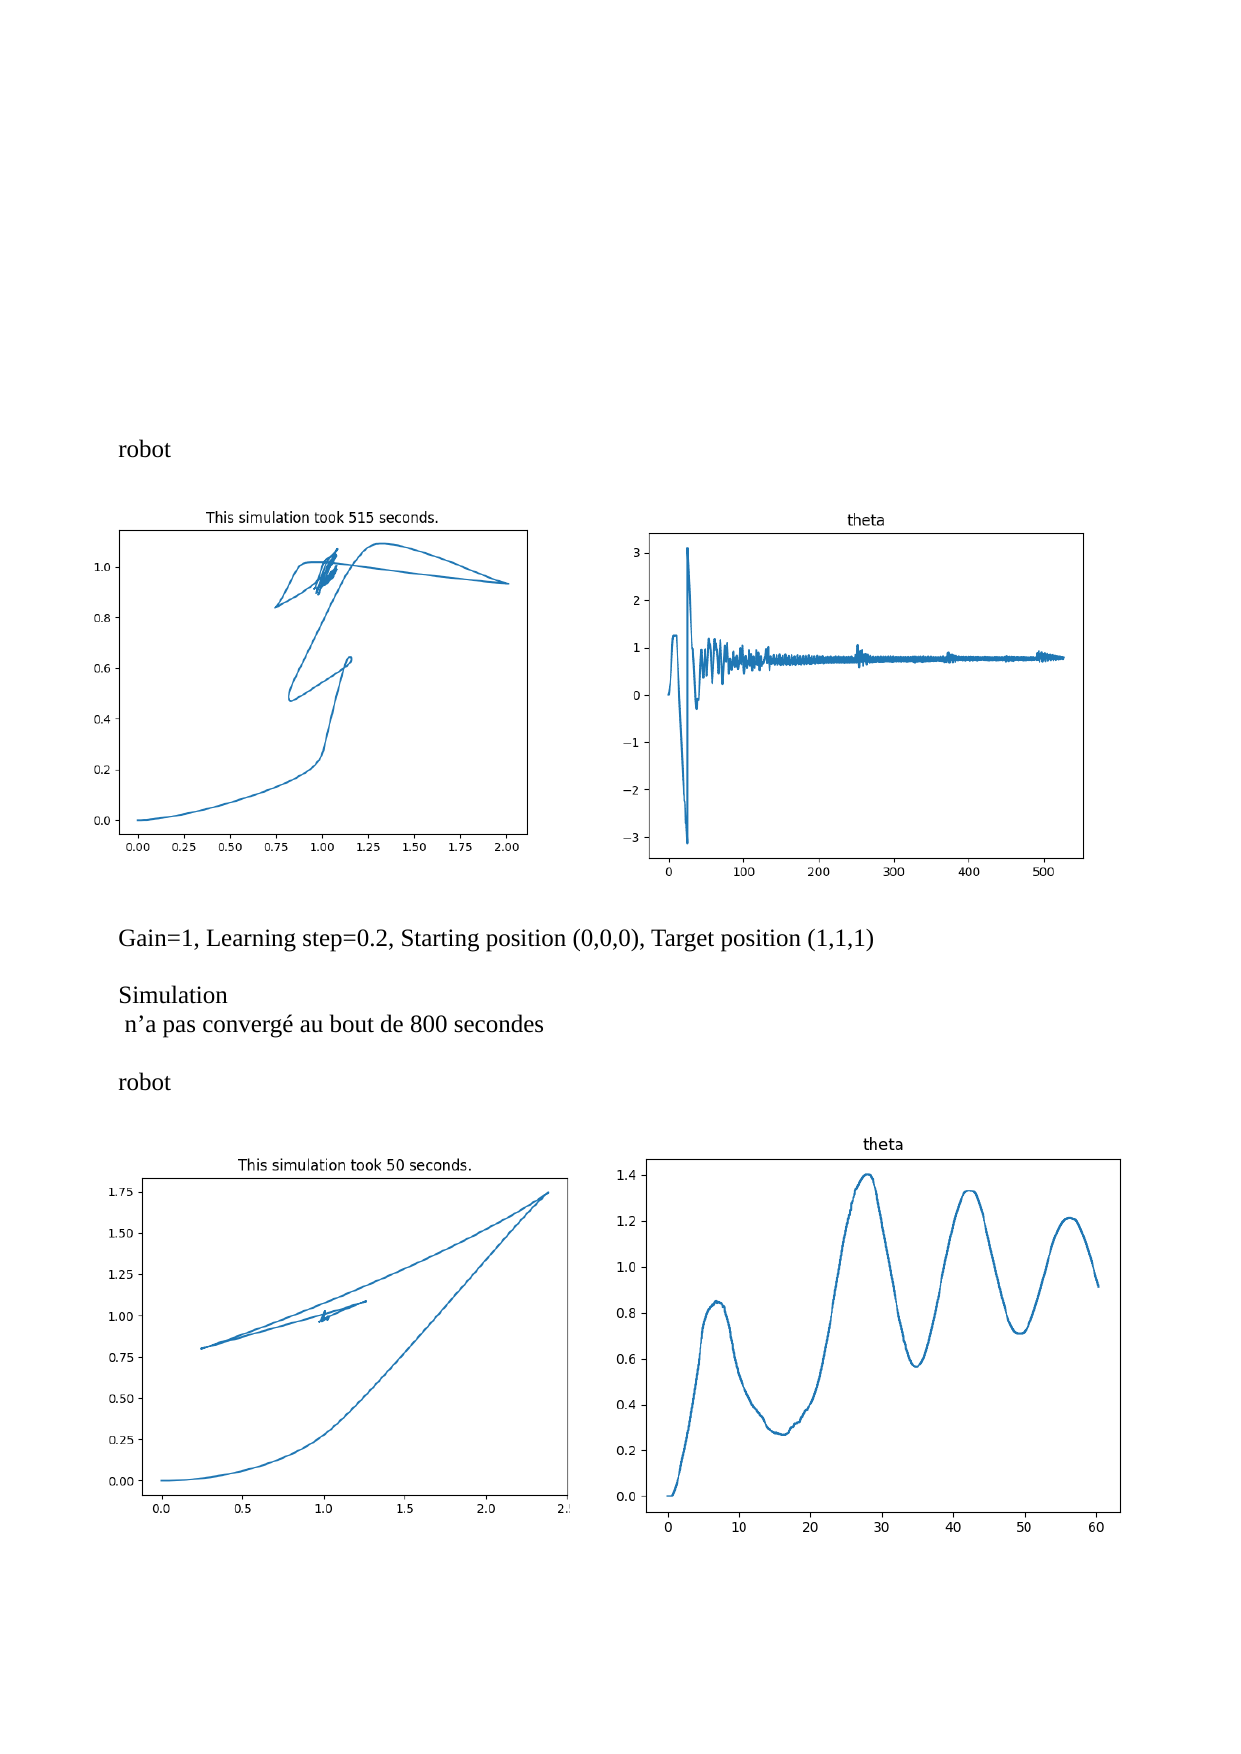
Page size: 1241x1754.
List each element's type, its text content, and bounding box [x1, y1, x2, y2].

text Gain=1, Learning step=0.2, Starting position (0,0,0), Target position (1,1,1) [118, 923, 1122, 952]
picture [73, 1103, 1181, 1562]
picture [53, 482, 1139, 904]
text n’a pas convergé au bout de 800 secondes [118, 1009, 1122, 1038]
text robot [118, 434, 1122, 463]
text robot [118, 1067, 1122, 1096]
text Simulation [118, 981, 1122, 1009]
